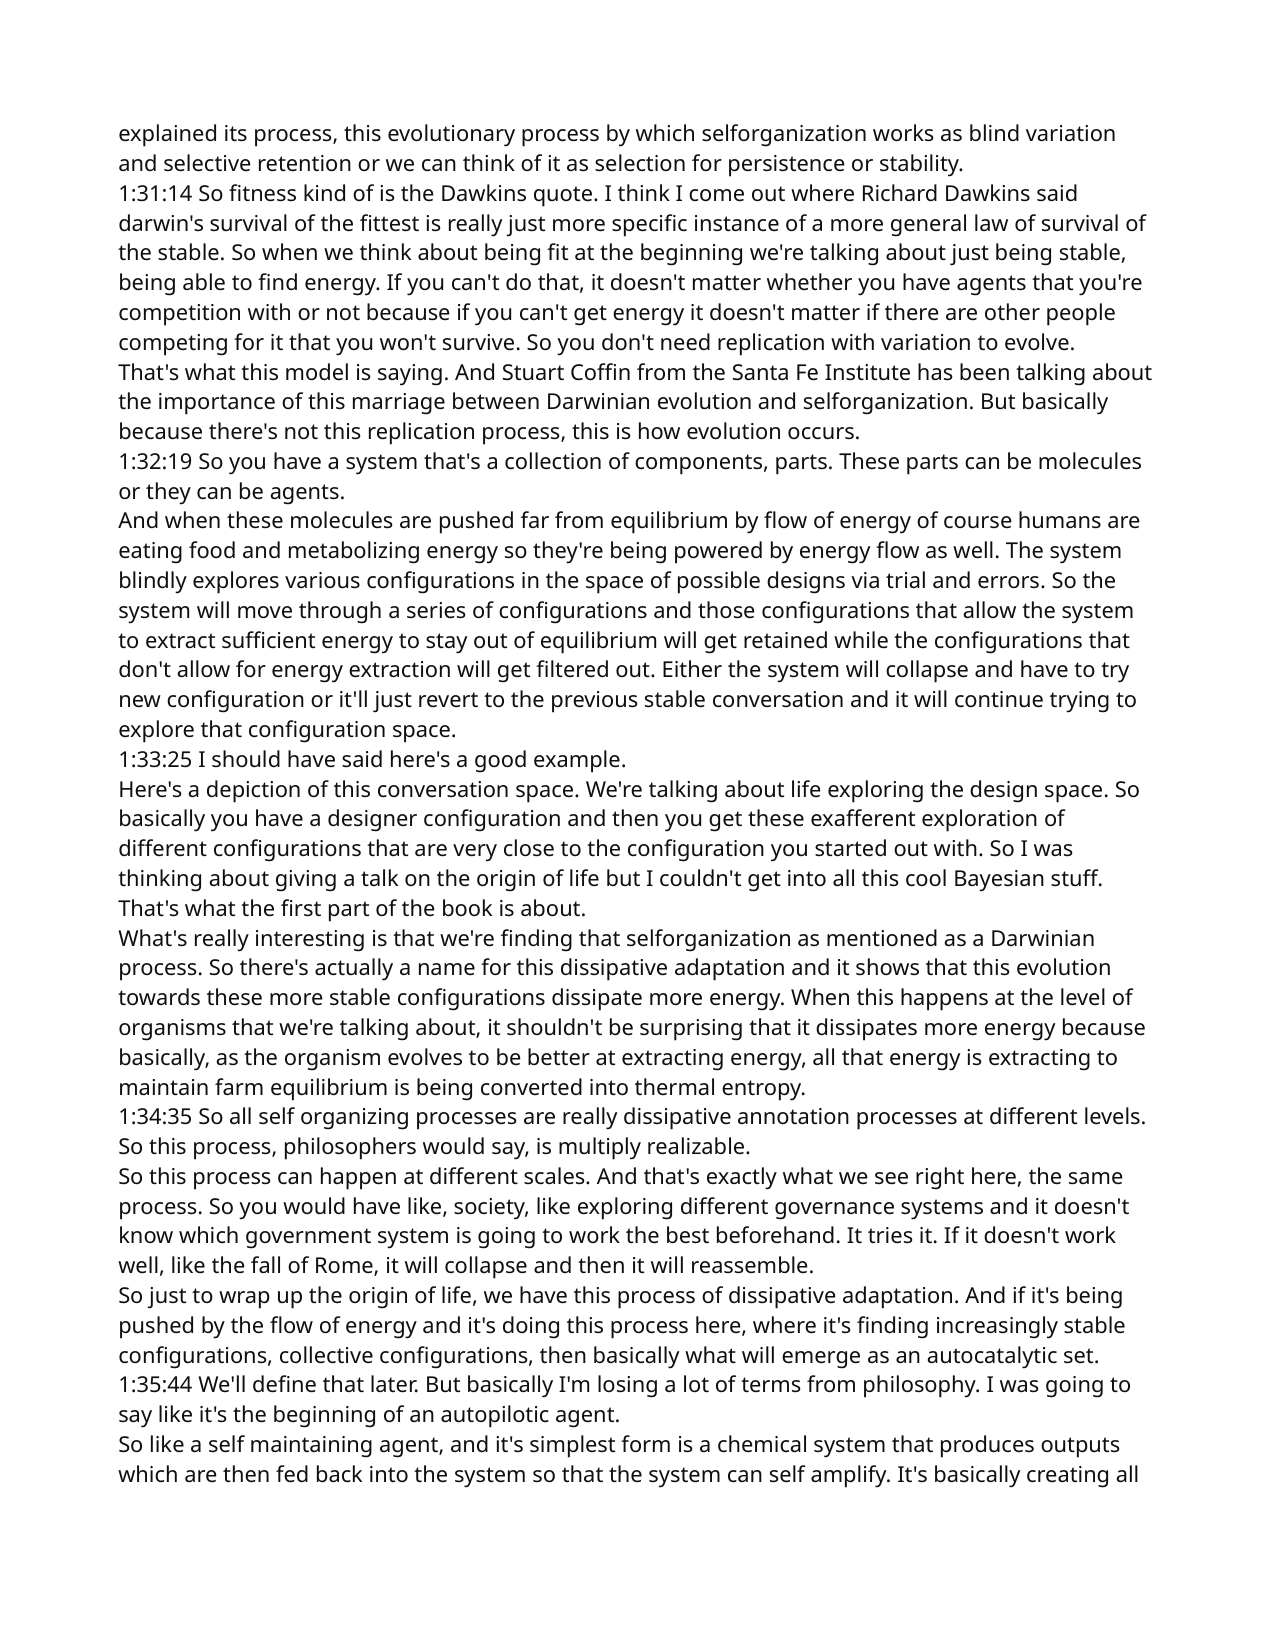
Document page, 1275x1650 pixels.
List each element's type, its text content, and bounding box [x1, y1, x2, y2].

text explained its process, this evolutionary process by which selforganization works as blind variation and selective retention or we can think of it as selection for persistence or stability. [118, 118, 1157, 178]
text Here's a depiction of this conversation space. We're talking about life exploring the design space. So basically you have a designer configuration and then you get these exafferent exploration of different configurations that are very close to the configuration you started out with. So I was thinking about giving a talk on the origin of life but I couldn't get into all this cool Bayesian stuff. That's what the first part of the book is about. [118, 773, 1157, 922]
text And when these molecules are pushed far from equilibrium by flow of energy of course humans are eating food and metabolizing energy so they're being powered by energy flow as well. The system blindly explores various configurations in the space of possible designs via trial and errors. So the system will move through a series of configurations and those configurations that allow the system to extract sufficient energy to stay out of equilibrium will get retained while the configurations that don't allow for energy extraction will get filtered out. Either the system will collapse and have to try new configuration or it'll just revert to the previous stable conversation and it will continue trying to explore that configuration space. [118, 505, 1157, 744]
text 1:32:19 So you have a system that's a collection of components, parts. These parts can be molecules or they can be agents. [118, 446, 1157, 505]
text So just to wrap up the origin of life, we have this process of dissipative adaptation. And if it's being pushed by the flow of energy and it's doing this process here, where it's finding increasingly stable configurations, collective configurations, then basically what will emerge as an autocatalytic set. [118, 1280, 1157, 1369]
text 1:31:14 So fitness kind of is the Dawkins quote. I think I come out where Richard Dawkins said darwin's survival of the fittest is really just more specific instance of a more general law of survival of the stable. So when we think about being fit at the beginning we're talking about just being stable, being able to find energy. If you can't do that, it doesn't matter whether you have agents that you're competition with or not because if you can't get energy it doesn't matter if there are other people competing for it that you won't survive. So you don't need replication with variation to evolve. [118, 178, 1157, 356]
text What's really interesting is that we're finding that selforganization as mentioned as a Darwinian process. So there's actually a name for this dissipative adaptation and it shows that this evolution towards these more stable configurations dissipate more energy. When this happens at the level of organisms that we're talking about, it shouldn't be surprising that it dissipates more energy because basically, as the organism evolves to be better at extracting energy, all that energy is extracting to maintain farm equilibrium is being converted into thermal entropy. [118, 922, 1157, 1101]
text So like a self maintaining agent, and it's simplest form is a chemical system that produces outputs which are then fed back into the system so that the system can self amplify. It's basically creating all [118, 1429, 1157, 1488]
text So this process can happen at different scales. And that's exactly what we see right here, the same process. So you would have like, society, like exploring different governance systems and it doesn't know which government system is going to work the best beforehand. It tries it. If it doesn't work well, like the fall of Rome, it will collapse and then it will reassemble. [118, 1161, 1157, 1280]
text 1:33:25 I should have said here's a good example. [118, 744, 1157, 773]
text 1:35:44 We'll define that later. But basically I'm losing a lot of terms from philosophy. I was going to say like it's the beginning of an autopilotic agent. [118, 1369, 1157, 1429]
text 1:34:35 So all self organizing processes are really dissipative annotation processes at different levels. So this process, philosophers would say, is multiply realizable. [118, 1101, 1157, 1161]
text That's what this model is saying. And Stuart Coffin from the Santa Fe Institute has been talking about the importance of this marriage between Darwinian evolution and selforganization. But basically because there's not this replication process, this is how evolution occurs. [118, 356, 1157, 446]
